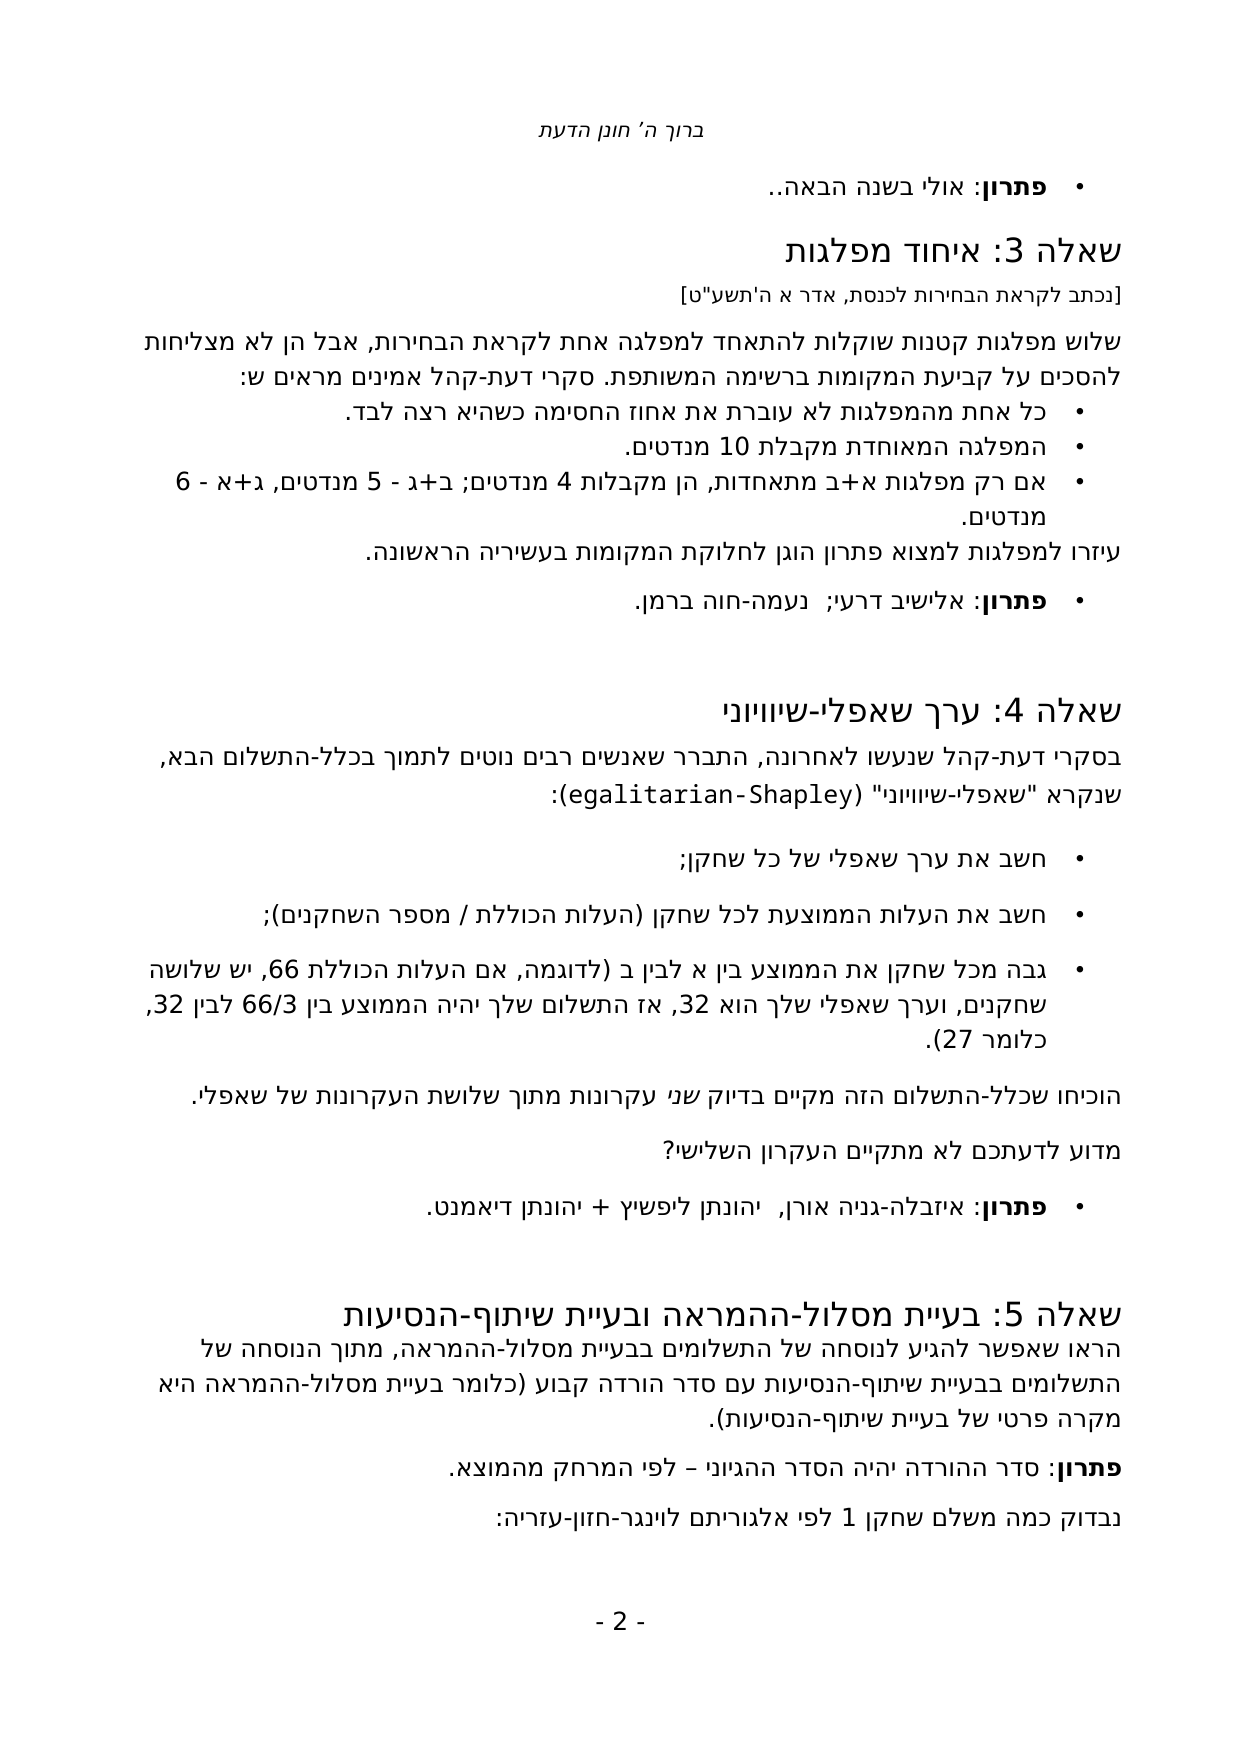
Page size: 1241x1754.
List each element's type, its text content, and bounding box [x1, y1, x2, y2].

list חשב את ערך שאפלי של כל שחקן; [118, 844, 1084, 874]
text בסקרי דעת-קהל שנעשו לאחרונה, התברר שאנשים רבים נוטים לתמוך בכלל-התשלום הבא, שנקרא "שאפלי-שיוויוני" (egalitarian-Shapley): [118, 742, 1122, 811]
subtitle שאלה 4: ערך שאפלי-שיוויוני [118, 691, 1122, 730]
text פתרון: סדר ההורדה יהיה הסדר ההגיוני – לפי המרחק מהמוצא. [118, 1454, 1122, 1483]
list המפלגה המאוחדת מקבלת 10 מנדטים. [118, 432, 1084, 461]
list חשב את העלות הממוצעת לכל שחקן (העלות הכוללת / מספר השחקנים); [118, 900, 1084, 929]
subtitle שאלה 5: בעיית מסלול-ההמראה ובעיית שיתוף-הנסיעות [118, 1295, 1122, 1334]
text שלוש מפלגות קטנות שוקלות להתאחד למפלגה אחת לקראת הבחירות, אבל הן לא מצליחות להסכים על קביעת המקומות ברשימה המשותפת. סקרי דעת-קהל אמינים מראים ש: [118, 327, 1122, 391]
list אם רק מפלגות א+ב מתאחדות, הן מקבלות 4 מנדטים; ב+ג - 5 מנדטים, ג+א - 6 מנדטים. [118, 467, 1084, 531]
list כל אחת מהמפלגות לא עוברת את אחוז החסימה כשהיא רצה לבד. [118, 397, 1084, 426]
list גבה מכל שחקן את הממוצע בין א לבין ב (לדוגמה, אם העלות הכוללת 66, יש שלושה שחקנים, וערך שאפלי שלך הוא 32, אז התשלום שלך יהיה הממוצע בין 66/3 לבין 32, כלומר 27). [118, 956, 1084, 1055]
text הוכיחו שכלל-התשלום הזה מקיים בדיוק שני עקרונות מתוך שלושת העקרונות של שאפלי. [118, 1081, 1122, 1110]
text הראו שאפשר להגיע לנוסחה של התשלומים בבעיית מסלול-ההמראה, מתוך הנוסחה של התשלומים בבעיית שיתוף-הנסיעות עם סדר הורדה קבוע (כלומר בעיית מסלול-ההמראה היא מקרה פרטי של בעיית שיתוף-הנסיעות). [118, 1334, 1122, 1433]
text עיזרו למפלגות למצוא פתרון הוגן לחלוקת המקומות בעשיריה הראשונה. [118, 537, 1122, 566]
list פתרון: איזבלה-גניה אורן, יהונתן ליפשיץ + יהונתן דיאמנט. [118, 1192, 1084, 1221]
list פתרון: אולי בשנה הבאה.. [118, 172, 1084, 201]
text נבדוק כמה משלם שחקן 1 לפי אלגוריתם לוינגר-חזון-עזריה: [118, 1503, 1122, 1532]
text [נכתב לקראת הבחירות לכנסת, אדר א ה'תשע"ט] [118, 283, 1122, 307]
subtitle שאלה 3: איחוד מפלגות [118, 232, 1122, 271]
text מדוע לדעתכם לא מתקיים העקרון השלישי? [118, 1137, 1122, 1166]
list פתרון: אלישיב דרעי; נעמה-חוה ברמן. [118, 586, 1084, 616]
